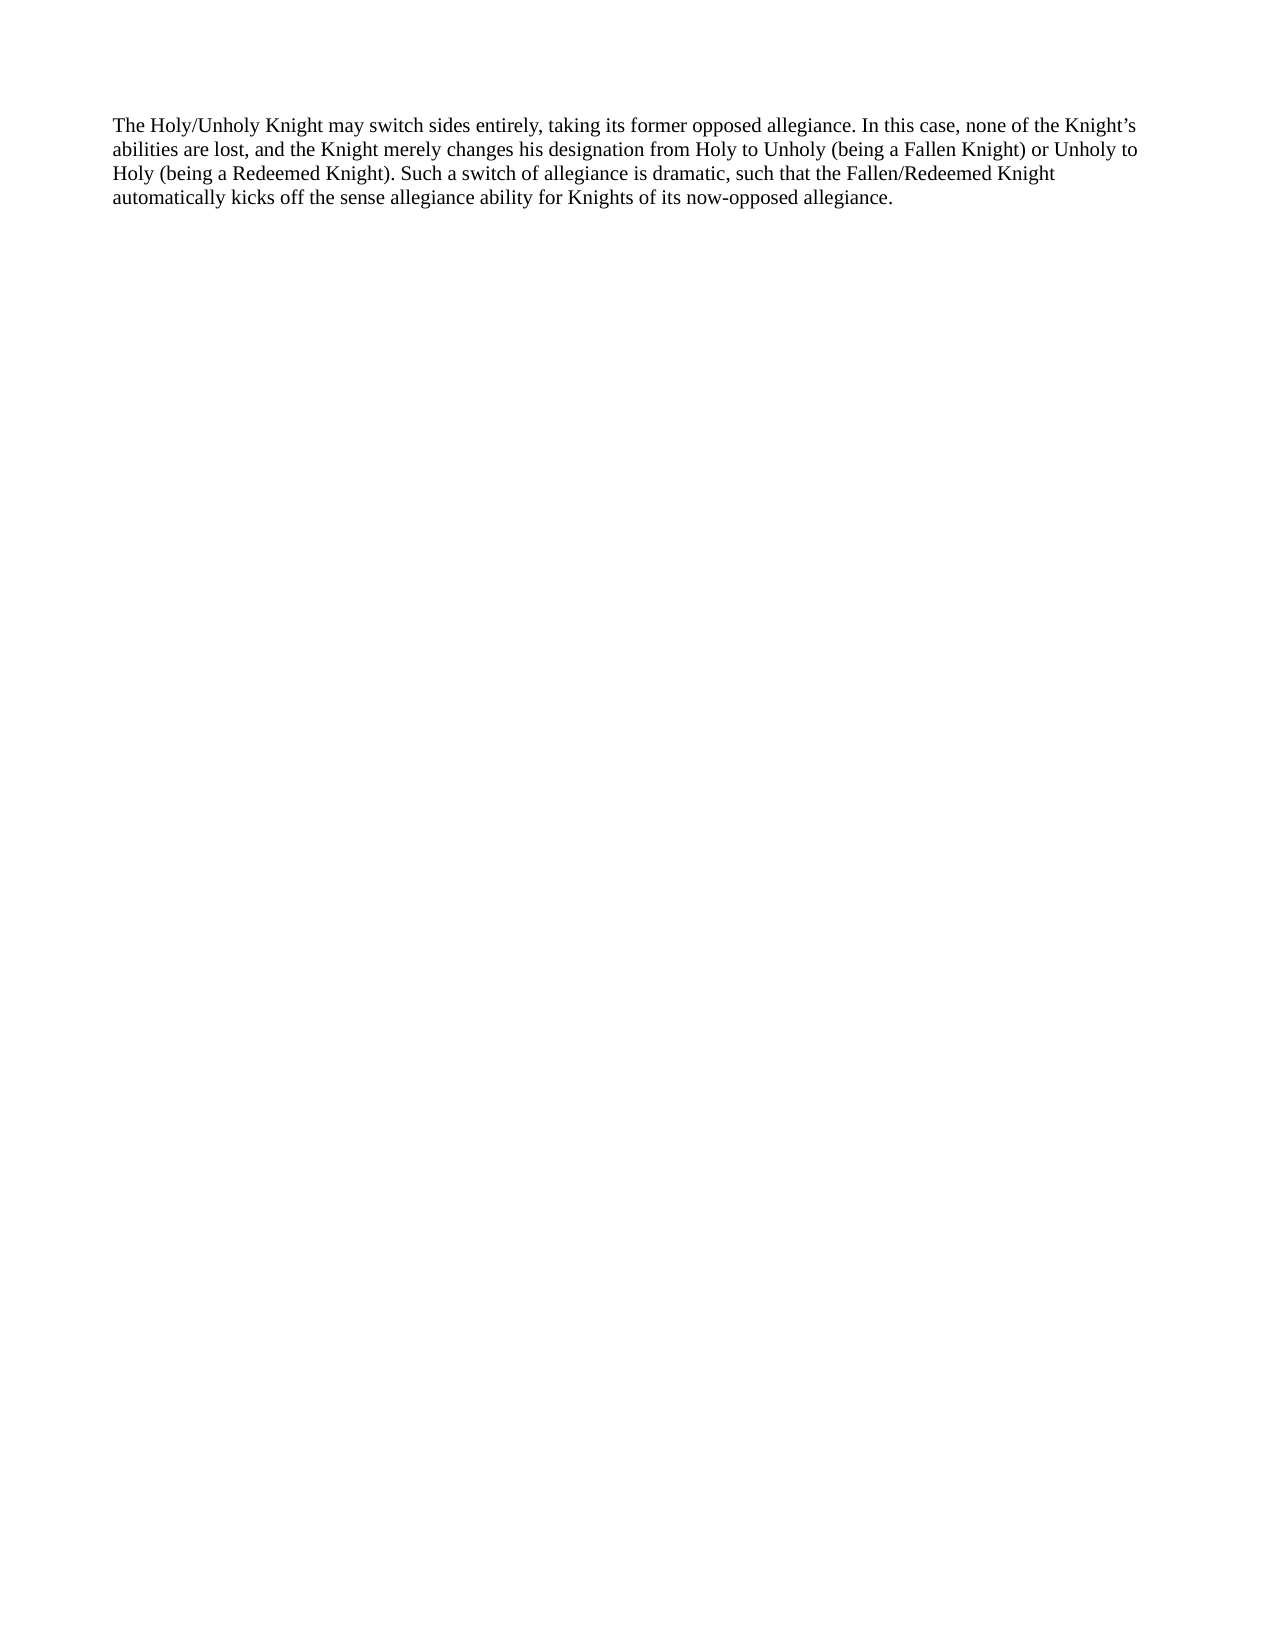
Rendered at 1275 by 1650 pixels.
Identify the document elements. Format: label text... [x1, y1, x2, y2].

text The Holy/Unholy Knight may switch sides entirely, taking its former opposed allegiance. In this case, none of the Knight’s abilities are lost, and the Knight merely changes his designation from Holy to Unholy (being a Fallen Knight) or Unholy to Holy (being a Redeemed Knight). Such a switch of allegiance is dramatic, such that the Fallen/Redeemed Knight automatically kicks off the sense allegiance ability for Knights of its now-opposed allegiance. [112, 112, 1162, 209]
